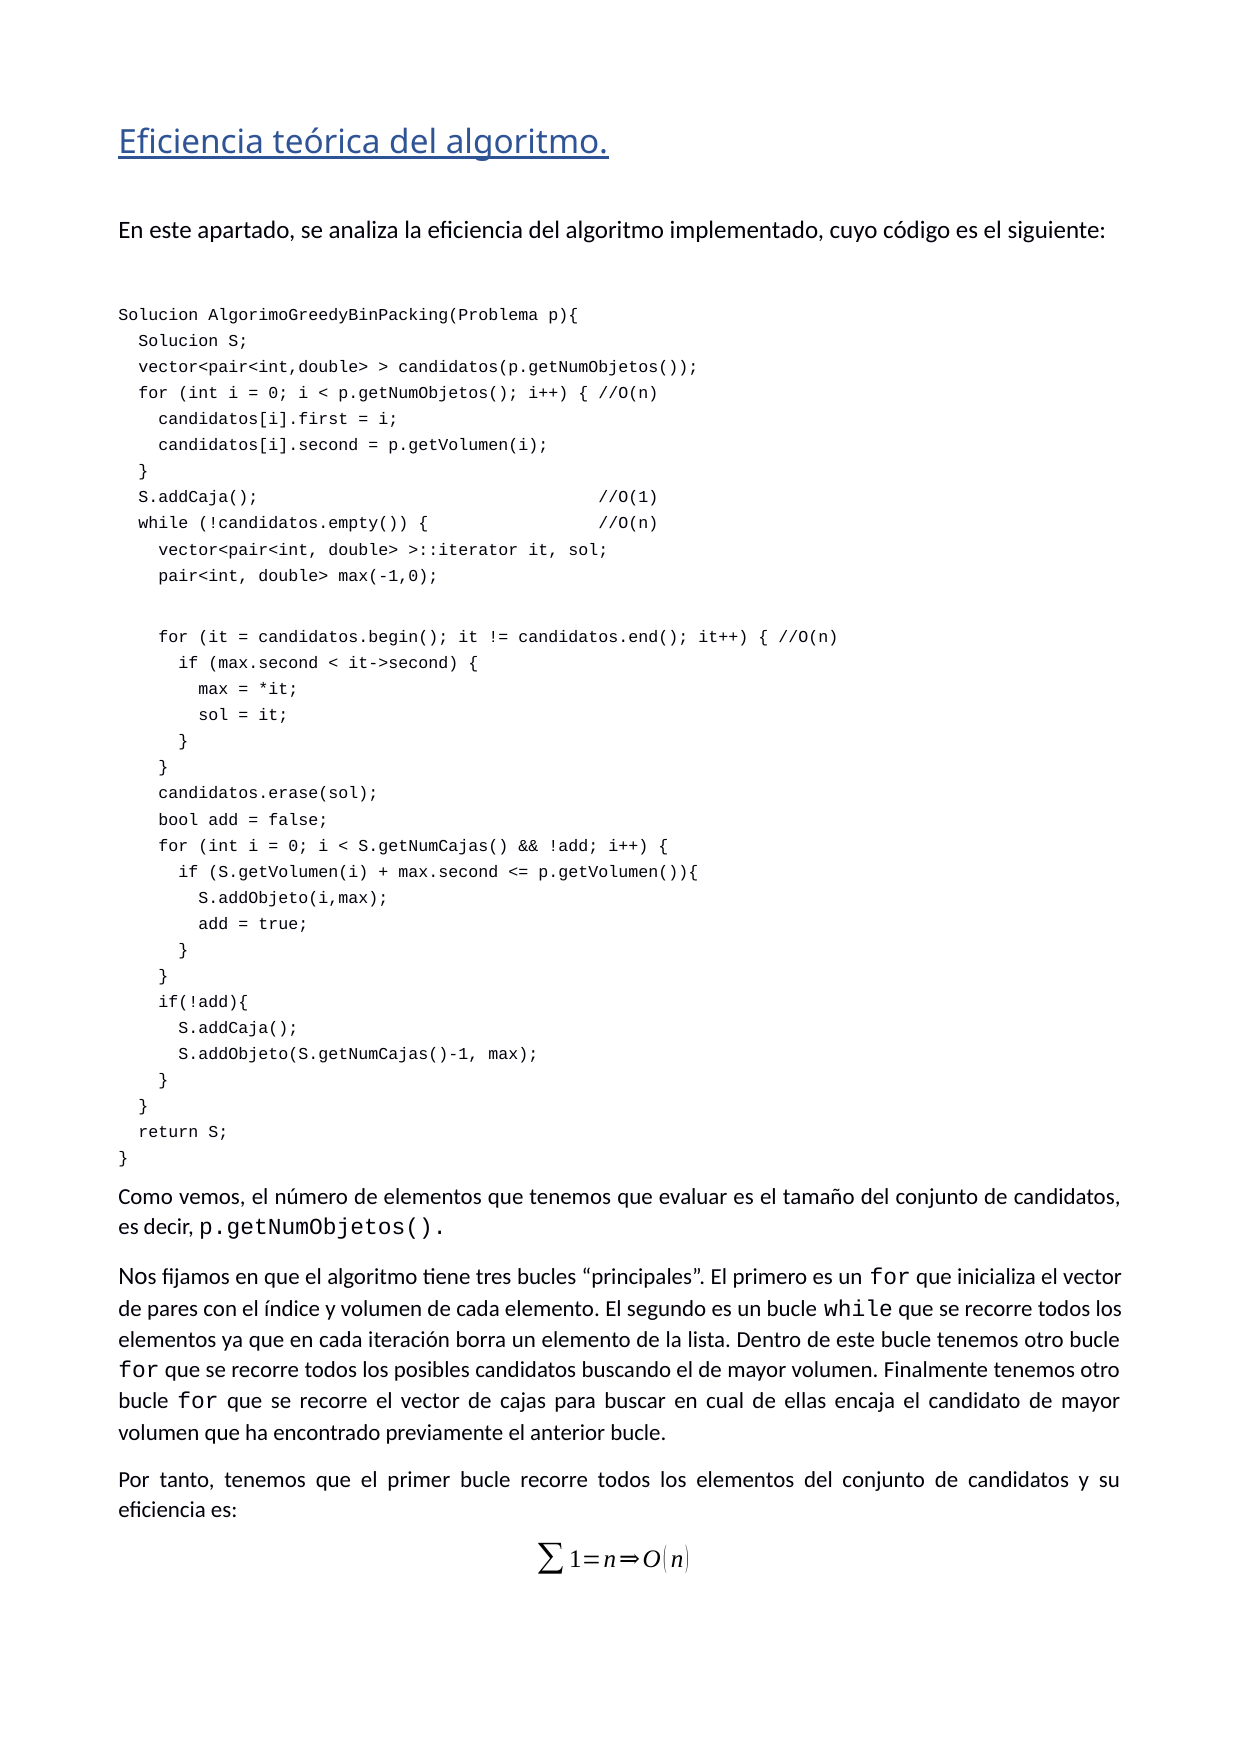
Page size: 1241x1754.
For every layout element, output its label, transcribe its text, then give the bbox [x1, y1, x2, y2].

text S.addCaja(); //O(1) [243, 495, 633, 505]
text candidatos.erase(sol); [118, 791, 323, 801]
text if (max.second < it->second) { [118, 661, 213, 671]
text S.addObjeto(S.getNumCajas()-1, max); [444, 1052, 524, 1061]
text if(!add){ [234, 1000, 1122, 1009]
text vector<pair<int,double> > candidatos(p.getNumObjetos()); [684, 365, 1122, 374]
text max = *it; [118, 687, 1122, 697]
text while (!candidatos.empty()) { //O(n) [403, 521, 633, 531]
text sol = it; [118, 713, 1122, 723]
text vector<pair<int,double> > candidatos(p.getNumObjetos()); [211, 365, 502, 374]
text if(!add){ [182, 1000, 234, 1009]
text } [118, 469, 1122, 479]
text S.addCaja(); //O(1) [118, 495, 213, 505]
text pair<int, double> max(-1,0); [161, 573, 372, 583]
text for (it = candidatos.begin(); it != candidatos.end(); it++) { //O(n) [834, 635, 1122, 644]
text Solucion AlgorimoGreedyBinPacking(Problema p){ [236, 313, 342, 322]
text S.addObjeto(i,max); [312, 896, 374, 905]
text } [118, 1156, 1122, 1165]
text for (int i = 0; i < S.getNumCajas() && !add; i++) { [504, 843, 644, 853]
text candidatos[i].second = p.getVolumen(i); [533, 443, 1122, 453]
text S.addCaja(); [118, 1026, 253, 1035]
text if (S.getVolumen(i) + max.second <= p.getVolumen()){ [364, 869, 539, 879]
text if (max.second < it->second) { [212, 661, 454, 671]
text En este apartado, se analiza la eficiencia del algoritmo implementado, cuyo código es el siguiente: [118, 214, 1122, 244]
text for (it = candidatos.begin(); it != candidatos.end(); it++) { //O(n) [202, 635, 395, 644]
text candidatos[i].second = p.getVolumen(i); [118, 443, 261, 453]
text Solucion S; [118, 339, 1122, 348]
text S.addObjeto(i,max); [118, 896, 273, 905]
text vector<pair<int, double> >::iterator it, sol; [231, 547, 1122, 557]
text while (!candidatos.empty()) { //O(n) [202, 521, 349, 531]
text bool add = false; [118, 817, 1122, 827]
text add = true; [118, 922, 1122, 931]
text } [118, 1104, 1122, 1113]
text Nos fijamos en que el algoritmo tiene tres bucles “principales”. El primero es un for que inicializa el vector de pares con el índice y volumen de cada elemento. El segundo es un bucle while que se recorre todos los elementos ya que en cada iteración borra un elemento de la lista. Dentro de este bucle tenemos otro bucle for que se recorre todos los posibles candidatos buscando el de mayor volumen. Finalmente tenemos otro bucle for que se recorre el vector de cajas para buscar en cual de ellas encaja el candidato de mayor volumen que ha encontrado previamente el anterior bucle. [118, 1260, 1122, 1446]
text for (int i = 0; i < p.getNumObjetos(); i++) { //O(n) [182, 391, 339, 401]
text for (it = candidatos.begin(); it != candidatos.end(); it++) { //O(n) [434, 635, 662, 644]
text if (S.getVolumen(i) + max.second <= p.getVolumen()){ [684, 869, 1122, 879]
subtitle Eficiencia teórica del algoritmo. [118, 118, 1122, 163]
text } [118, 974, 1122, 983]
text for (int i = 0; i < S.getNumCajas() && !add; i++) { [202, 843, 385, 853]
text } [118, 765, 1122, 775]
text while (!candidatos.empty()) { //O(n) [653, 521, 1122, 531]
text candidatos[i].first = i; [118, 417, 261, 427]
text if (max.second < it->second) { [453, 661, 1122, 671]
text Por tanto, tenemos que el primer bucle recorre todos los elementos del conjunto de candidatos y su eficiencia es: [118, 1465, 1122, 1523]
text if(!add){ [118, 1000, 182, 1009]
text return S; [118, 1130, 1122, 1139]
text S.addObjeto(S.getNumCajas()-1, max); [118, 1052, 253, 1061]
text while (!candidatos.empty()) { //O(n) [118, 521, 203, 531]
text S.addObjeto(S.getNumCajas()-1, max); [524, 1052, 1122, 1061]
text } [118, 739, 1122, 749]
text candidatos[i].second = p.getVolumen(i); [285, 443, 389, 453]
text vector<pair<int, double> >::iterator it, sol; [118, 547, 229, 557]
text candidatos[i].first = i; [285, 417, 1122, 427]
text S.addCaja(); [284, 1026, 1122, 1035]
text S.addObjeto(i,max); [374, 896, 1122, 905]
text candidatos[i].second = p.getVolumen(i); [416, 443, 513, 453]
text pair<int, double> max(-1,0); [424, 573, 1122, 583]
text candidatos.erase(sol); [363, 791, 1122, 801]
text Solucion AlgorimoGreedyBinPacking(Problema p){ [118, 313, 235, 322]
text Solucion AlgorimoGreedyBinPacking(Problema p){ [564, 313, 1122, 322]
text for (int i = 0; i < p.getNumObjetos(); i++) { //O(n) [653, 391, 1122, 401]
text for (int i = 0; i < S.getNumCajas() && !add; i++) { [644, 843, 1122, 853]
text Como vemos, el número de elementos que tenemos que evaluar es el tamaño del conjunto de candidatos, es decir, p.getNumObjetos(). [118, 1182, 1122, 1241]
text } [118, 948, 1122, 957]
text S.addCaja(); //O(1) [653, 495, 1122, 505]
text } [118, 1078, 1122, 1087]
